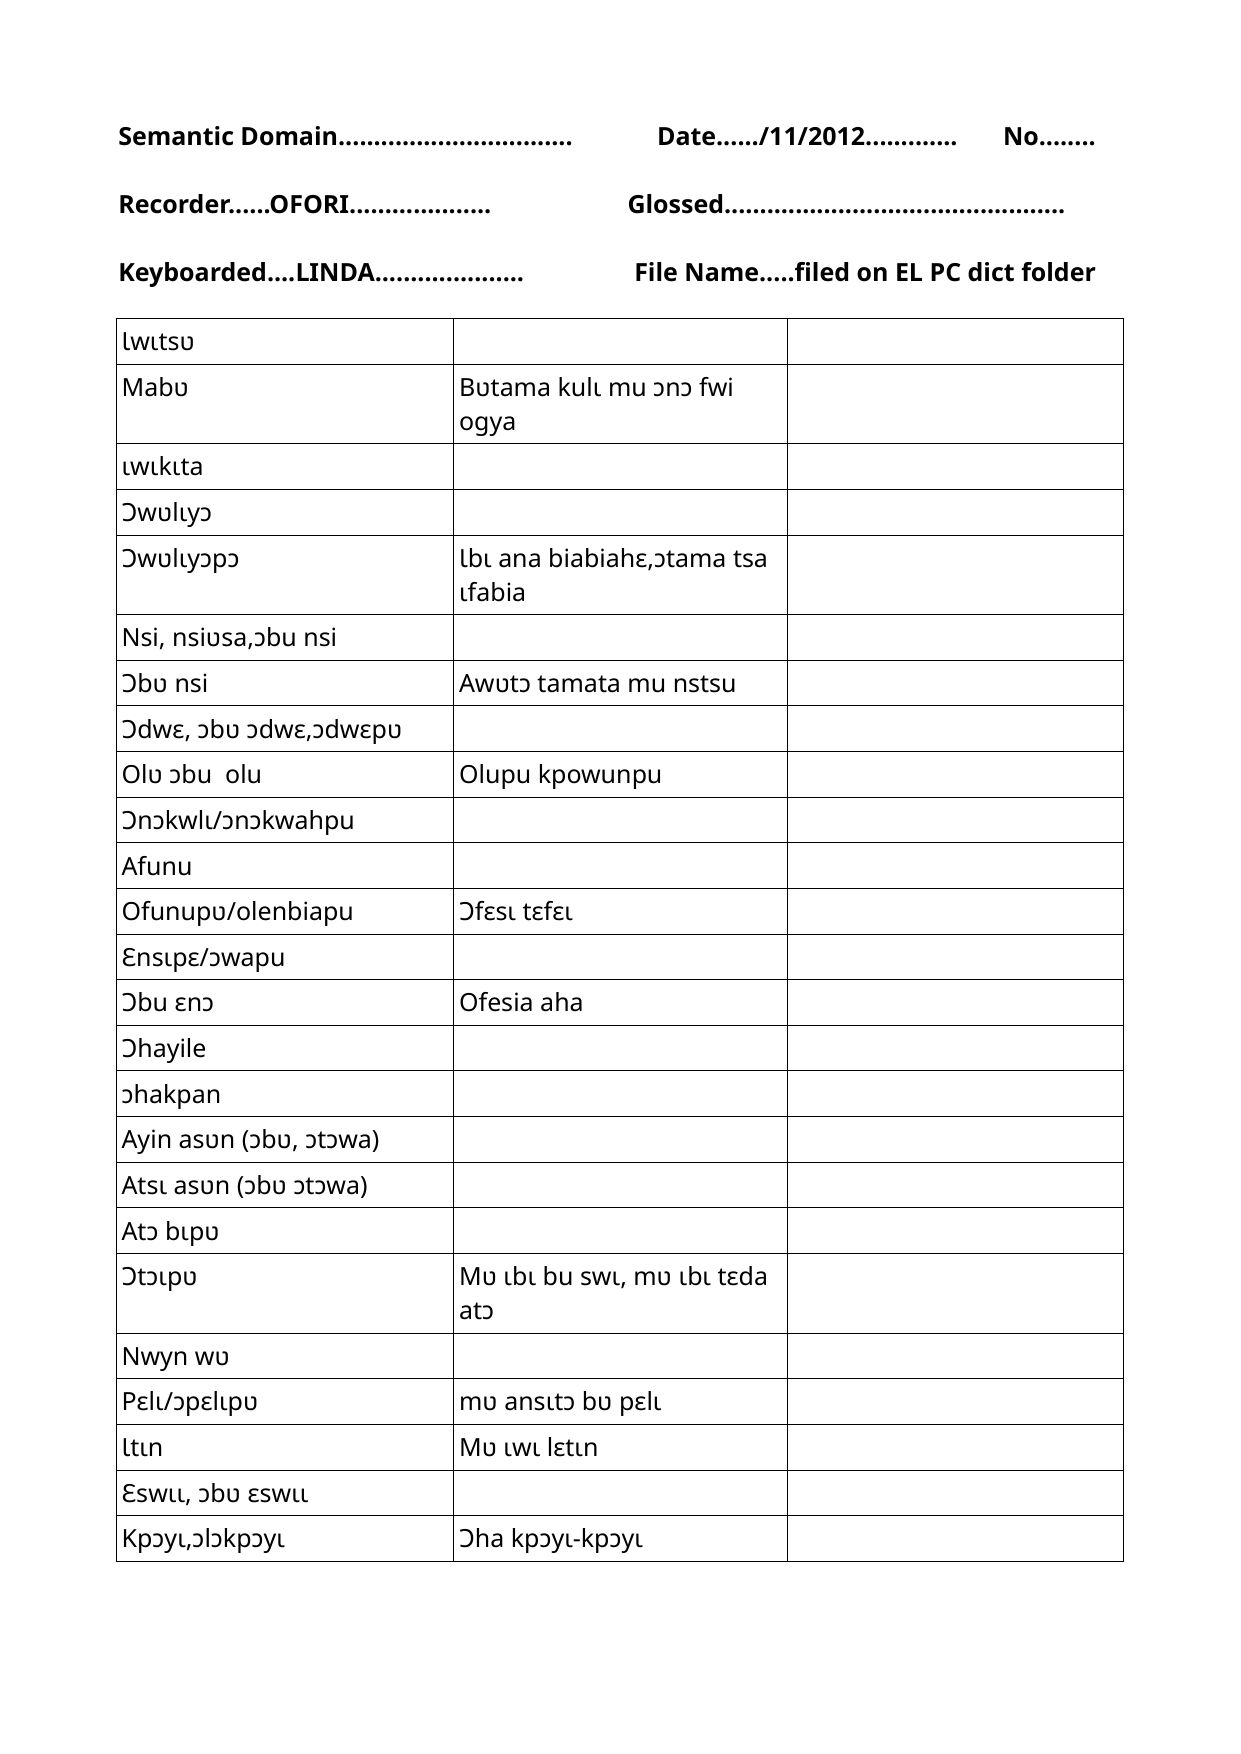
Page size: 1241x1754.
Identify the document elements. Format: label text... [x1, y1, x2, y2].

table_cell [788, 1379, 1123, 1424]
table_cell Nwyn wʋ [117, 1334, 453, 1378]
table_cell [788, 615, 1123, 660]
table_cell Pɛlɩ/ɔpɛlɩpʋ [117, 1379, 453, 1424]
table_cell [454, 1208, 787, 1253]
table_cell [454, 935, 787, 979]
table_cell [454, 1163, 787, 1207]
table_cell Atsɩ asʋn (ɔbʋ ɔtɔwa) [117, 1163, 453, 1207]
table_cell Ɔbʋ nsi [117, 661, 453, 705]
table_cell Ɔnɔkwlɩ/ɔnɔkwahpu [117, 798, 453, 842]
table_cell [454, 1117, 787, 1162]
table_cell Atɔ bɩpʋ [117, 1208, 453, 1253]
table_cell [788, 935, 1123, 979]
table_cell [788, 798, 1123, 842]
table_cell Ofesia aha [454, 980, 787, 1025]
table_cell [454, 319, 787, 363]
table_cell [454, 1071, 787, 1116]
table_cell [454, 706, 787, 751]
table_cell [788, 365, 1123, 443]
table_cell [788, 752, 1123, 797]
table_cell Ɩwɩtsʋ [117, 319, 453, 363]
table_cell Olupu kpowunpu [454, 752, 787, 797]
table_cell [454, 843, 787, 888]
table_cell Kpɔyɩ,ɔlɔkpɔyɩ [117, 1516, 453, 1561]
table_cell [454, 1471, 787, 1515]
table_cell Nsi, nsiʋsa,ɔbu nsi [117, 615, 453, 660]
table_cell [454, 490, 787, 534]
table_cell [788, 1208, 1123, 1253]
table_cell Ɔhayile [117, 1026, 453, 1070]
table_cell Mʋ ɩwɩ lɛtɩn [454, 1425, 787, 1469]
table_cell Ɔha kpɔyɩ-kpɔyɩ [454, 1516, 787, 1561]
table_cell [454, 1026, 787, 1070]
table_cell [788, 319, 1123, 363]
table_cell Ɛnsɩpɛ/ɔwapu [117, 935, 453, 979]
table_cell Mabʋ [117, 365, 453, 443]
table_cell [788, 1117, 1123, 1162]
table_cell [454, 615, 787, 660]
table_cell [454, 444, 787, 489]
table_cell [788, 843, 1123, 888]
table_cell [788, 1516, 1123, 1561]
table_cell ɩwɩkɩta [117, 444, 453, 489]
table_cell Bʋtama kulɩ mu ɔnɔ fwi ogya [454, 365, 787, 443]
table_cell Ɔfɛsɩ tɛfɛɩ [454, 889, 787, 933]
table_cell [788, 980, 1123, 1025]
table_cell Ɔbu ɛnɔ [117, 980, 453, 1025]
table_cell Ɔdwɛ, ɔbʋ ɔdwɛ,ɔdwɛpʋ [117, 706, 453, 751]
table_cell [788, 706, 1123, 751]
table_cell [454, 798, 787, 842]
table_cell [788, 1163, 1123, 1207]
table_cell Ɔwʋlɩyɔpɔ [117, 536, 453, 614]
table_cell [788, 1425, 1123, 1469]
table_cell Ɛswɩɩ, ɔbʋ ɛswɩɩ [117, 1471, 453, 1515]
table_cell Ɔtɔɩpʋ [117, 1254, 453, 1333]
table_cell [788, 661, 1123, 705]
table_cell Olʋ ɔbu olu [117, 752, 453, 797]
table_cell [788, 1071, 1123, 1116]
table_cell [788, 889, 1123, 933]
table_cell Ɔwʋlɩyɔ [117, 490, 453, 534]
table_cell Ɩtɩn [117, 1425, 453, 1469]
table_cell [788, 1254, 1123, 1333]
table_cell [788, 444, 1123, 489]
table_cell Ɩbɩ ana biabiahɛ,ɔtama tsa ɩfabia [454, 536, 787, 614]
table_cell Ayin asʋn (ɔbʋ, ɔtɔwa) [117, 1117, 453, 1162]
table_cell ɔhakpan [117, 1071, 453, 1116]
table_cell [788, 1334, 1123, 1378]
table_cell [788, 1026, 1123, 1070]
table_cell [788, 1471, 1123, 1515]
table_cell Mʋ ɩbɩ bu swɩ, mʋ ɩbɩ tɛda atɔ [454, 1254, 787, 1333]
table_cell Afunu [117, 843, 453, 888]
table_cell [788, 536, 1123, 614]
table_cell mʋ ansɩtɔ bʋ pɛlɩ [454, 1379, 787, 1424]
table_cell Awʋtɔ tamata mu nstsu [454, 661, 787, 705]
table_cell Ofunupʋ/olenbiapu [117, 889, 453, 933]
table_cell [454, 1334, 787, 1378]
table_cell [788, 490, 1123, 534]
